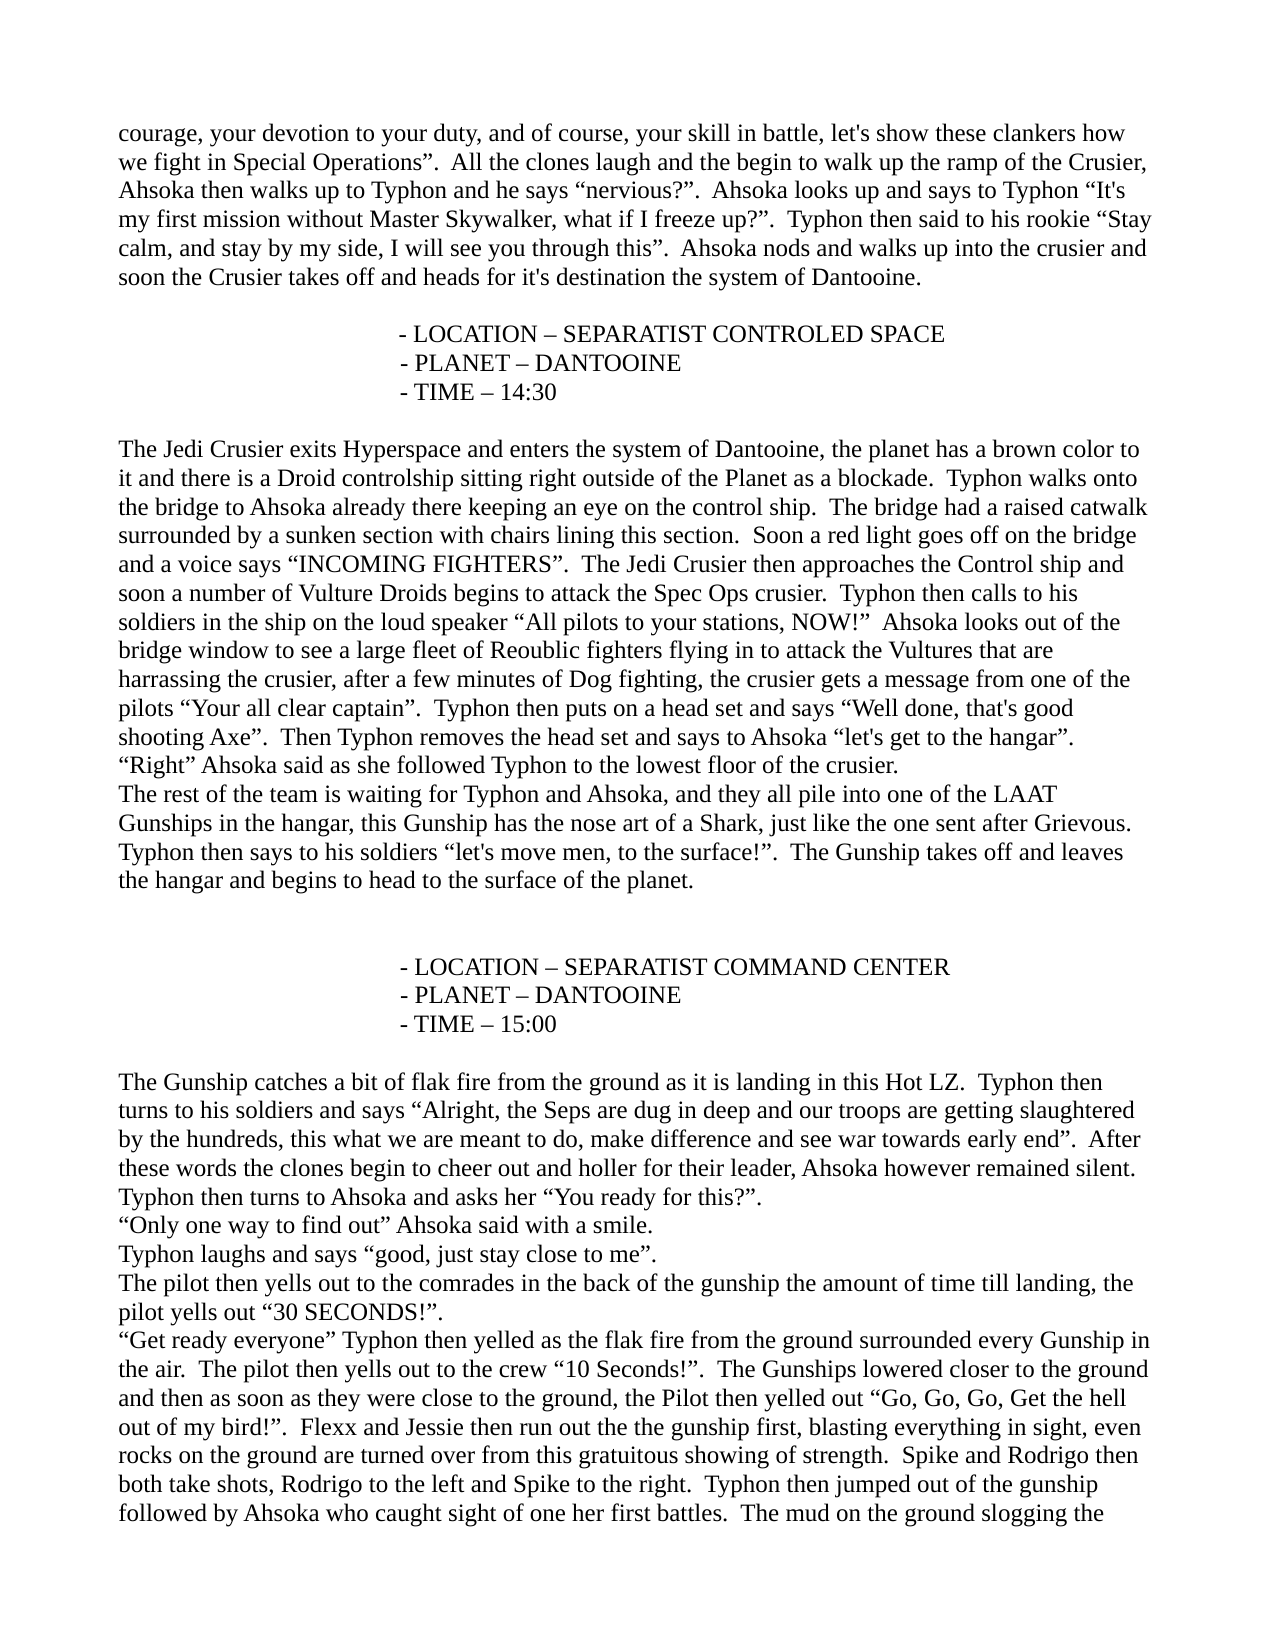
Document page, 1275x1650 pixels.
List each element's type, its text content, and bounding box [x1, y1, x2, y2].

text Typhon laughs and says “good, just stay close to me”. [118, 1239, 1157, 1268]
text - TIME – 14:30 [118, 377, 1157, 406]
text - PLANET – DANTOOINE [118, 348, 1157, 377]
text The Gunship catches a bit of flak fire from the ground as it is landing in this Hot LZ. Typhon then turns to his soldiers and says “Alright, the Seps are dug in deep and our troops are getting slaughtered by the hundreds, this what we are meant to do, make difference and see war towards early end”. After these words the clones begin to cheer out and holler for their leader, Ahsoka however remained silent. Typhon then turns to Ahsoka and asks her “You ready for this?”. [118, 1067, 1157, 1211]
text - PLANET – DANTOOINE [118, 981, 1157, 1009]
text “Only one way to find out” Ahsoka said with a smile. [118, 1211, 1157, 1239]
text - TIME – 15:00 [118, 1009, 1157, 1038]
text “Get ready everyone” Typhon then yelled as the flak fire from the ground surrounded every Gunship in the air. The pilot then yells out to the crew “10 Seconds!”. The Gunships lowered closer to the ground and then as soon as they were close to the ground, the Pilot then yelled out “Go, Go, Go, Get the hell out of my bird!”. Flexx and Jessie then run out the the gunship first, blasting everything in sight, even rocks on the ground are turned over from this gratuitous showing of strength. Spike and Rodrigo then both take shots, Rodrigo to the left and Spike to the right. Typhon then jumped out of the gunship followed by Ahsoka who caught sight of one her first battles. The mud on the ground slogging the [118, 1326, 1157, 1527]
text - LOCATION – SEPARATIST CONTROLED SPACE [118, 319, 1157, 348]
text courage, your devotion to your duty, and of course, your skill in battle, let's show these clankers how we fight in Special Operations”. All the clones laugh and the begin to walk up the ramp of the Crusier, Ahsoka then walks up to Typhon and he says “nervious?”. Ahsoka looks up and says to Typhon “It's my first mission without Master Skywalker, what if I freeze up?”. Typhon then said to his rookie “Stay calm, and stay by my side, I will see you through this”. Ahsoka nods and walks up into the crusier and soon the Crusier takes off and heads for it's destination the system of Dantooine. [118, 118, 1157, 291]
text - LOCATION – SEPARATIST COMMAND CENTER [118, 952, 1157, 981]
text The rest of the team is waiting for Typhon and Ahsoka, and they all pile into one of the LAAT Gunships in the hangar, this Gunship has the nose art of a Shark, just like the one sent after Grievous. Typhon then says to his soldiers “let's move men, to the surface!”. The Gunship takes off and leaves the hangar and begins to head to the surface of the planet. [118, 779, 1157, 894]
text The Jedi Crusier exits Hyperspace and enters the system of Dantooine, the planet has a brown color to it and there is a Droid controlship sitting right outside of the Planet as a blockade. Typhon walks onto the bridge to Ahsoka already there keeping an eye on the control ship. The bridge had a raised catwalk surrounded by a sunken section with chairs lining this section. Soon a red light goes off on the bridge and a voice says “INCOMING FIGHTERS”. The Jedi Crusier then approaches the Control ship and soon a number of Vulture Droids begins to attack the Spec Ops crusier. Typhon then calls to his soldiers in the ship on the loud speaker “All pilots to your stations, NOW!” Ahsoka looks out of the bridge window to see a large fleet of Reoublic fighters flying in to attack the Vultures that are harrassing the crusier, after a few minutes of Dog fighting, the crusier gets a message from one of the pilots “Your all clear captain”. Typhon then puts on a head set and says “Well done, that's good shooting Axe”. Then Typhon removes the head set and says to Ahsoka “let's get to the hangar”. “Right” Ahsoka said as she followed Typhon to the lowest floor of the crusier. [118, 434, 1157, 779]
text The pilot then yells out to the comrades in the back of the gunship the amount of time till landing, the pilot yells out “30 SECONDS!”. [118, 1268, 1157, 1326]
